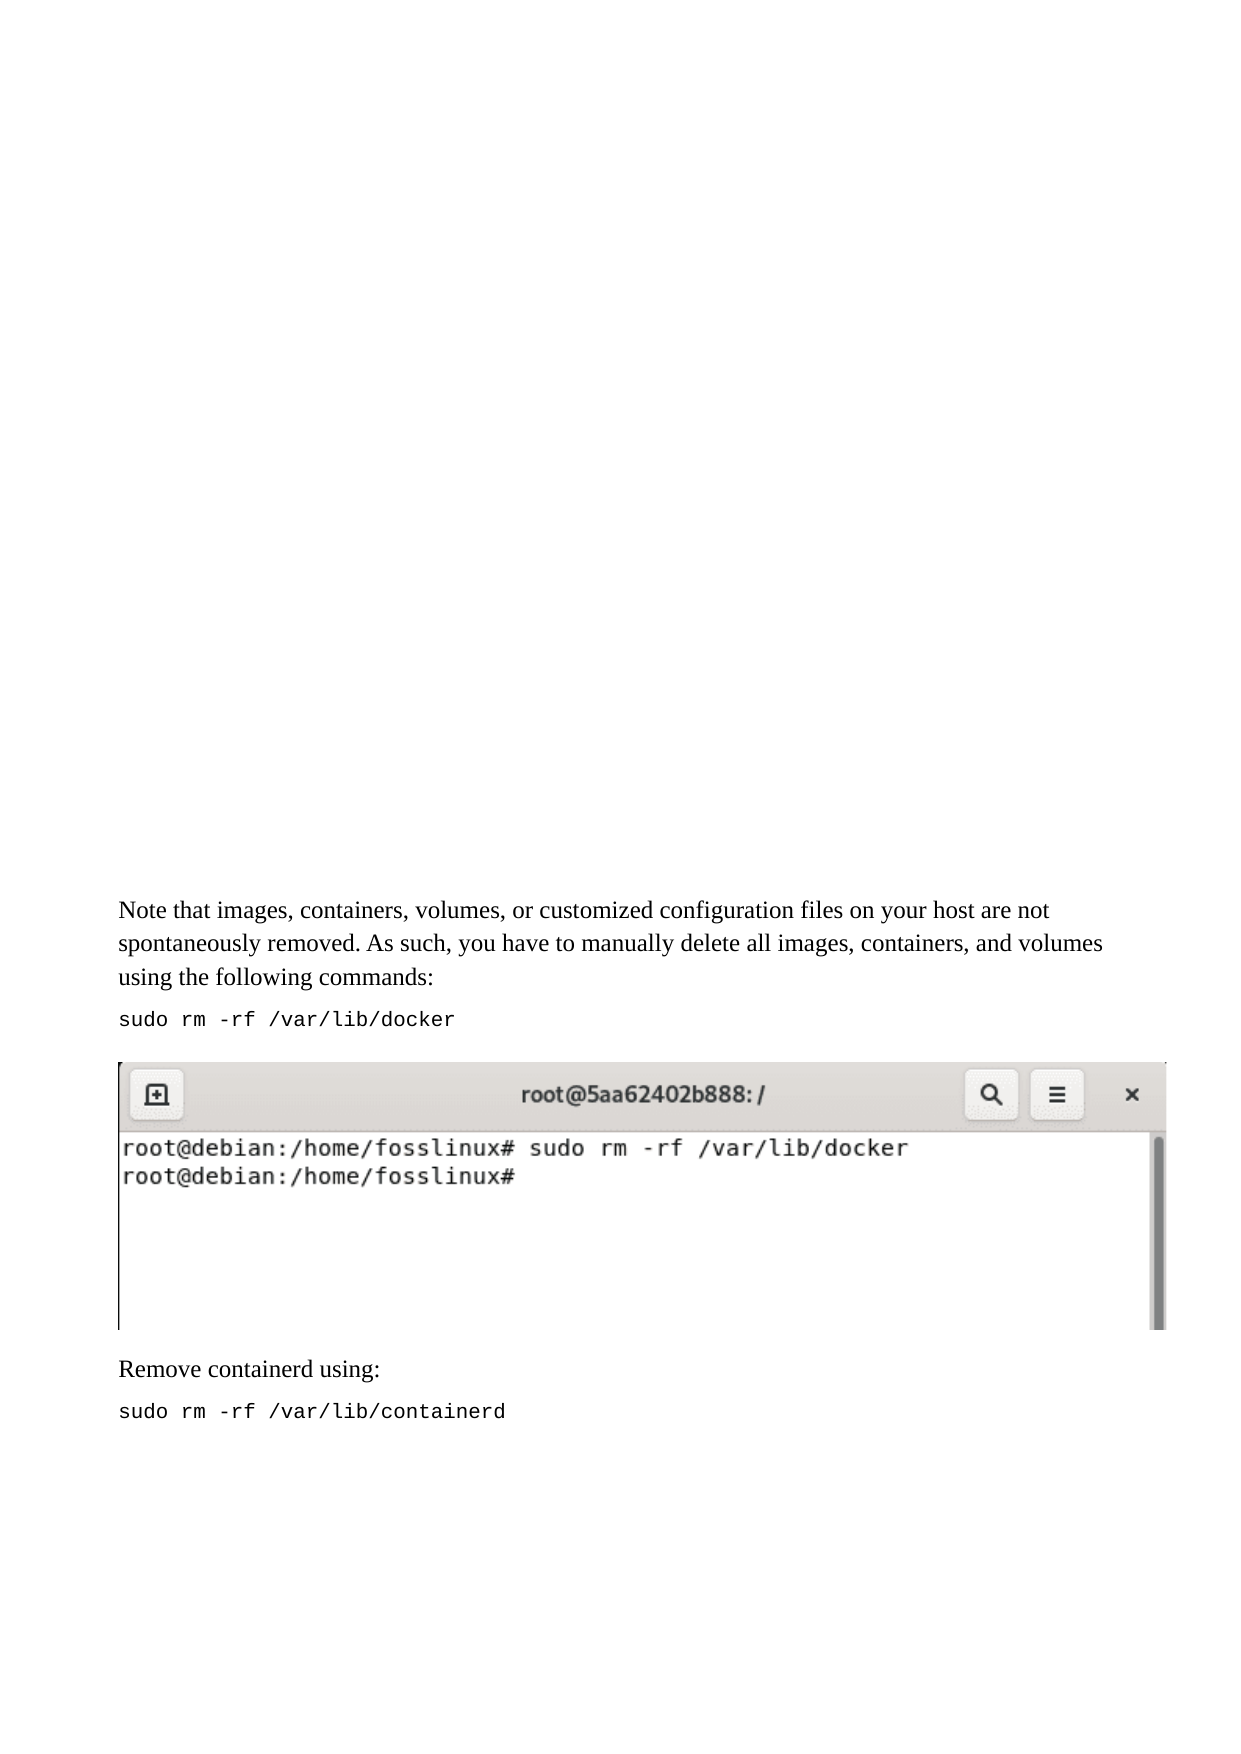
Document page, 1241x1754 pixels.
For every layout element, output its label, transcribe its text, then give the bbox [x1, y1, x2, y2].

text Note that images, containers, volumes, or customized configuration files on your host are not spontaneously removed. As such, you have to manually delete all images, containers, and volumes using the following commands: [118, 896, 1122, 990]
text sudo rm -rf /var/lib/containerd [118, 1401, 1122, 1425]
picture [118, 1062, 1167, 1330]
text Remove containerd using: [118, 1354, 1122, 1382]
text sudo rm -rf /var/lib/docker [118, 1009, 1122, 1033]
